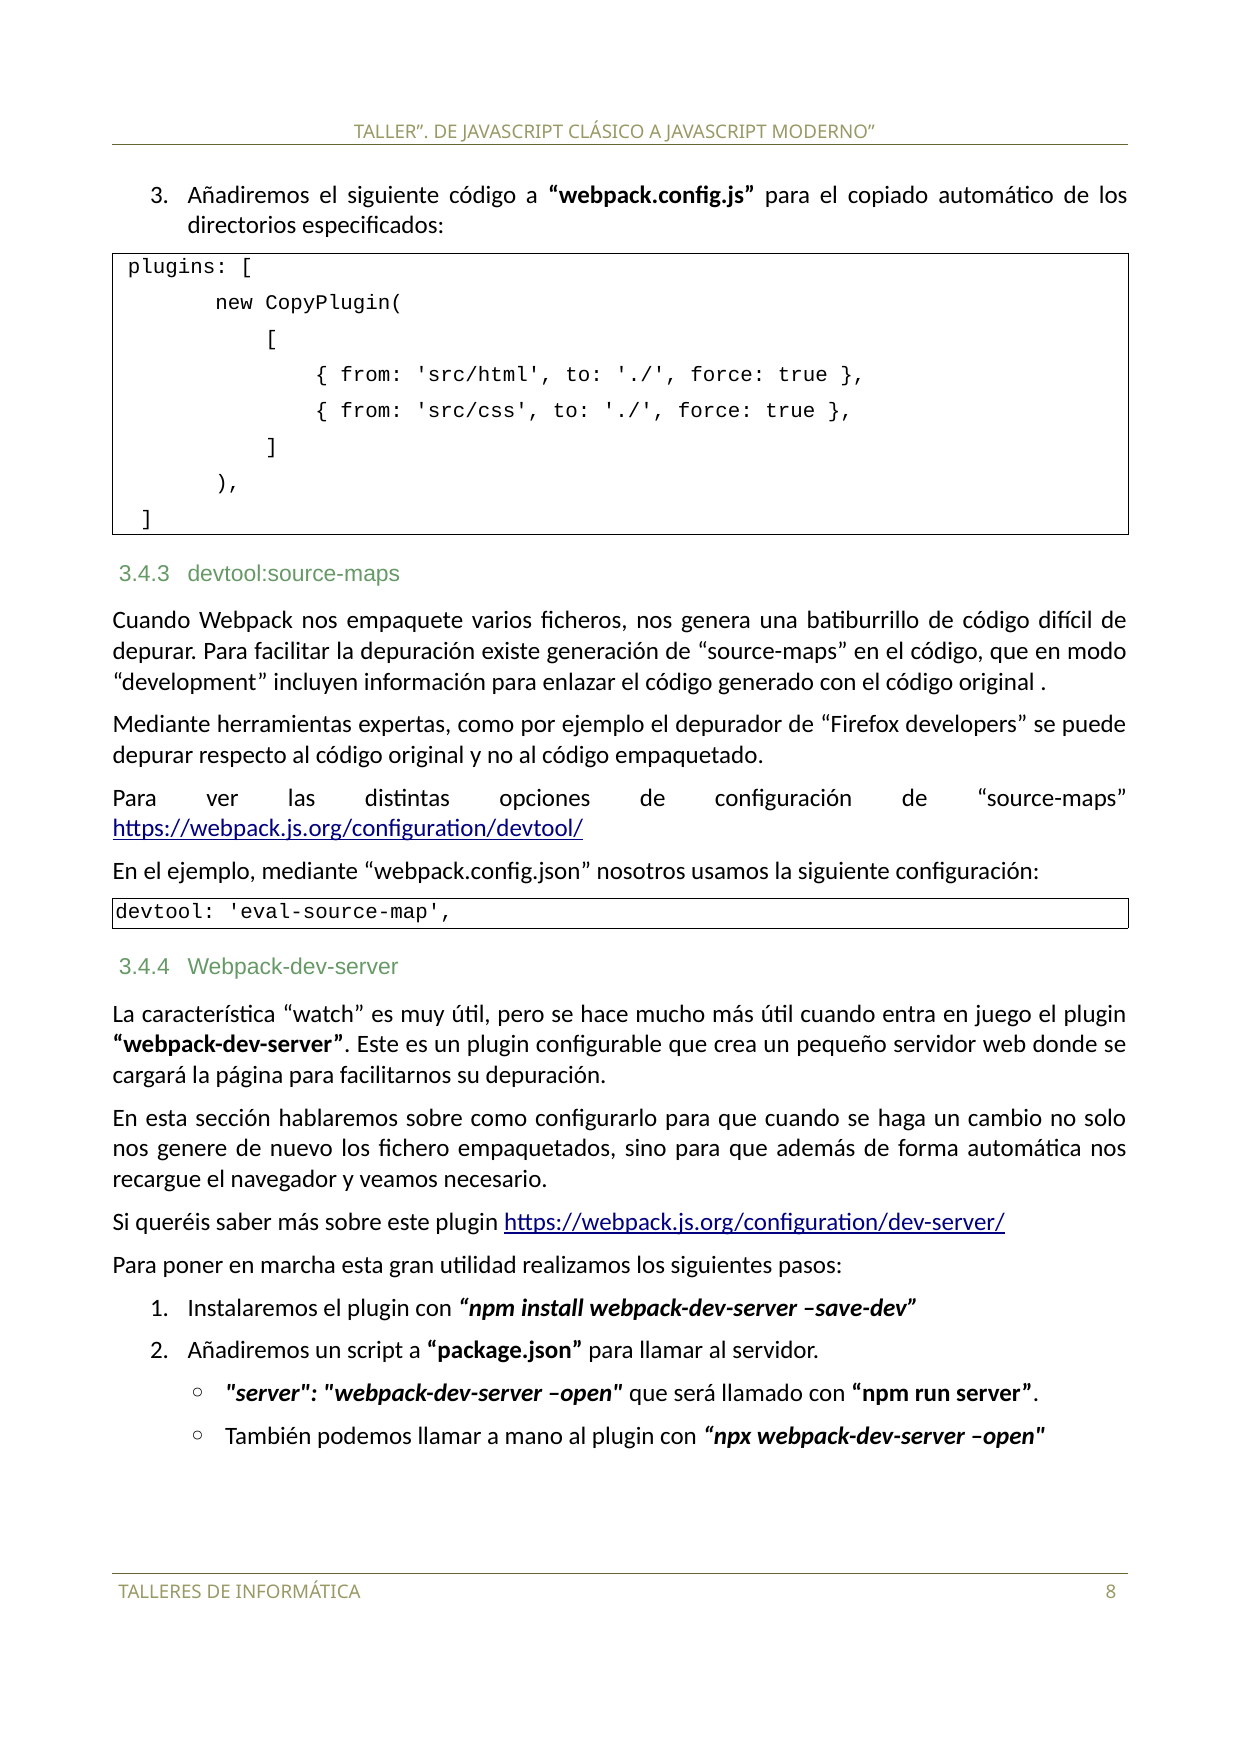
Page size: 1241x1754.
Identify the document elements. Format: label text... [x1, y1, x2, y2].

list Añadiremos el siguiente código a “webpack.config.js” para el copiado automático de los directorios especificados: [150, 179, 1128, 240]
text devtool: 'eval-source-map', [113, 899, 1128, 928]
text { from: 'src/html', to: './', force: true }, [113, 361, 1128, 387]
text La característica “watch” es muy útil, pero se hace mucho más útil cuando entra en juego el plugin “webpack-dev-server”. Este es un plugin configurable que crea un pequeño servidor web donde se cargará la página para facilitarnos su depuración. [112, 998, 1128, 1089]
text Si queréis saber más sobre este plugin https://webpack.js.org/configuration/dev-server/ [112, 1206, 1128, 1236]
subtitle Webpack-dev-server [112, 953, 1128, 980]
text ), [113, 469, 1128, 496]
list "server": "webpack-dev-server –open" que será llamado con “npm run server”. [187, 1378, 1128, 1408]
subtitle devtool:source-maps [112, 560, 1128, 586]
text Cuando Webpack nos empaquete varios ficheros, nos genera una batiburrillo de código difícil de depurar. Para facilitar la depuración existe generación de “source-maps” en el código, que en modo “development” incluyen información para enlazar el código generado con el código original . [112, 604, 1128, 696]
text new CopyPlugin( [113, 289, 1128, 315]
text Mediante herramientas expertas, como por ejemplo el depurador de “Firefox developers” se puede depurar respecto al código original y no al código empaquetado. [112, 708, 1128, 769]
text ] [113, 505, 1128, 534]
text { from: 'src/css', to: './', force: true }, [113, 397, 1128, 423]
list Instalaremos el plugin con “npm install webpack-dev-server –save-dev” [150, 1292, 1128, 1322]
text [ [113, 325, 1128, 351]
list También podemos llamar a mano al plugin con “npx webpack-dev-server –open" [187, 1421, 1128, 1451]
text Para poner en marcha esta gran utilidad realizamos los siguientes pasos: [112, 1249, 1128, 1279]
text En esta sección hablaremos sobre como configurarlo para que cuando se haga un cambio no solo nos genere de nuevo los fichero empaquetados, sino para que además de forma automática nos recargue el navegador y veamos necesario. [112, 1102, 1128, 1193]
text En el ejemplo, mediante “webpack.config.json” nosotros usamos la siguiente configuración: [112, 855, 1128, 886]
list Añadiremos un script a “package.json” para llamar al servidor. [150, 1335, 1128, 1365]
text plugins: [ [113, 254, 1128, 279]
text Para ver las distintas opciones de configuración de “source-maps” https://webpack.js.org/configuration/devtool/ [112, 782, 1128, 843]
text ] [113, 433, 1128, 459]
